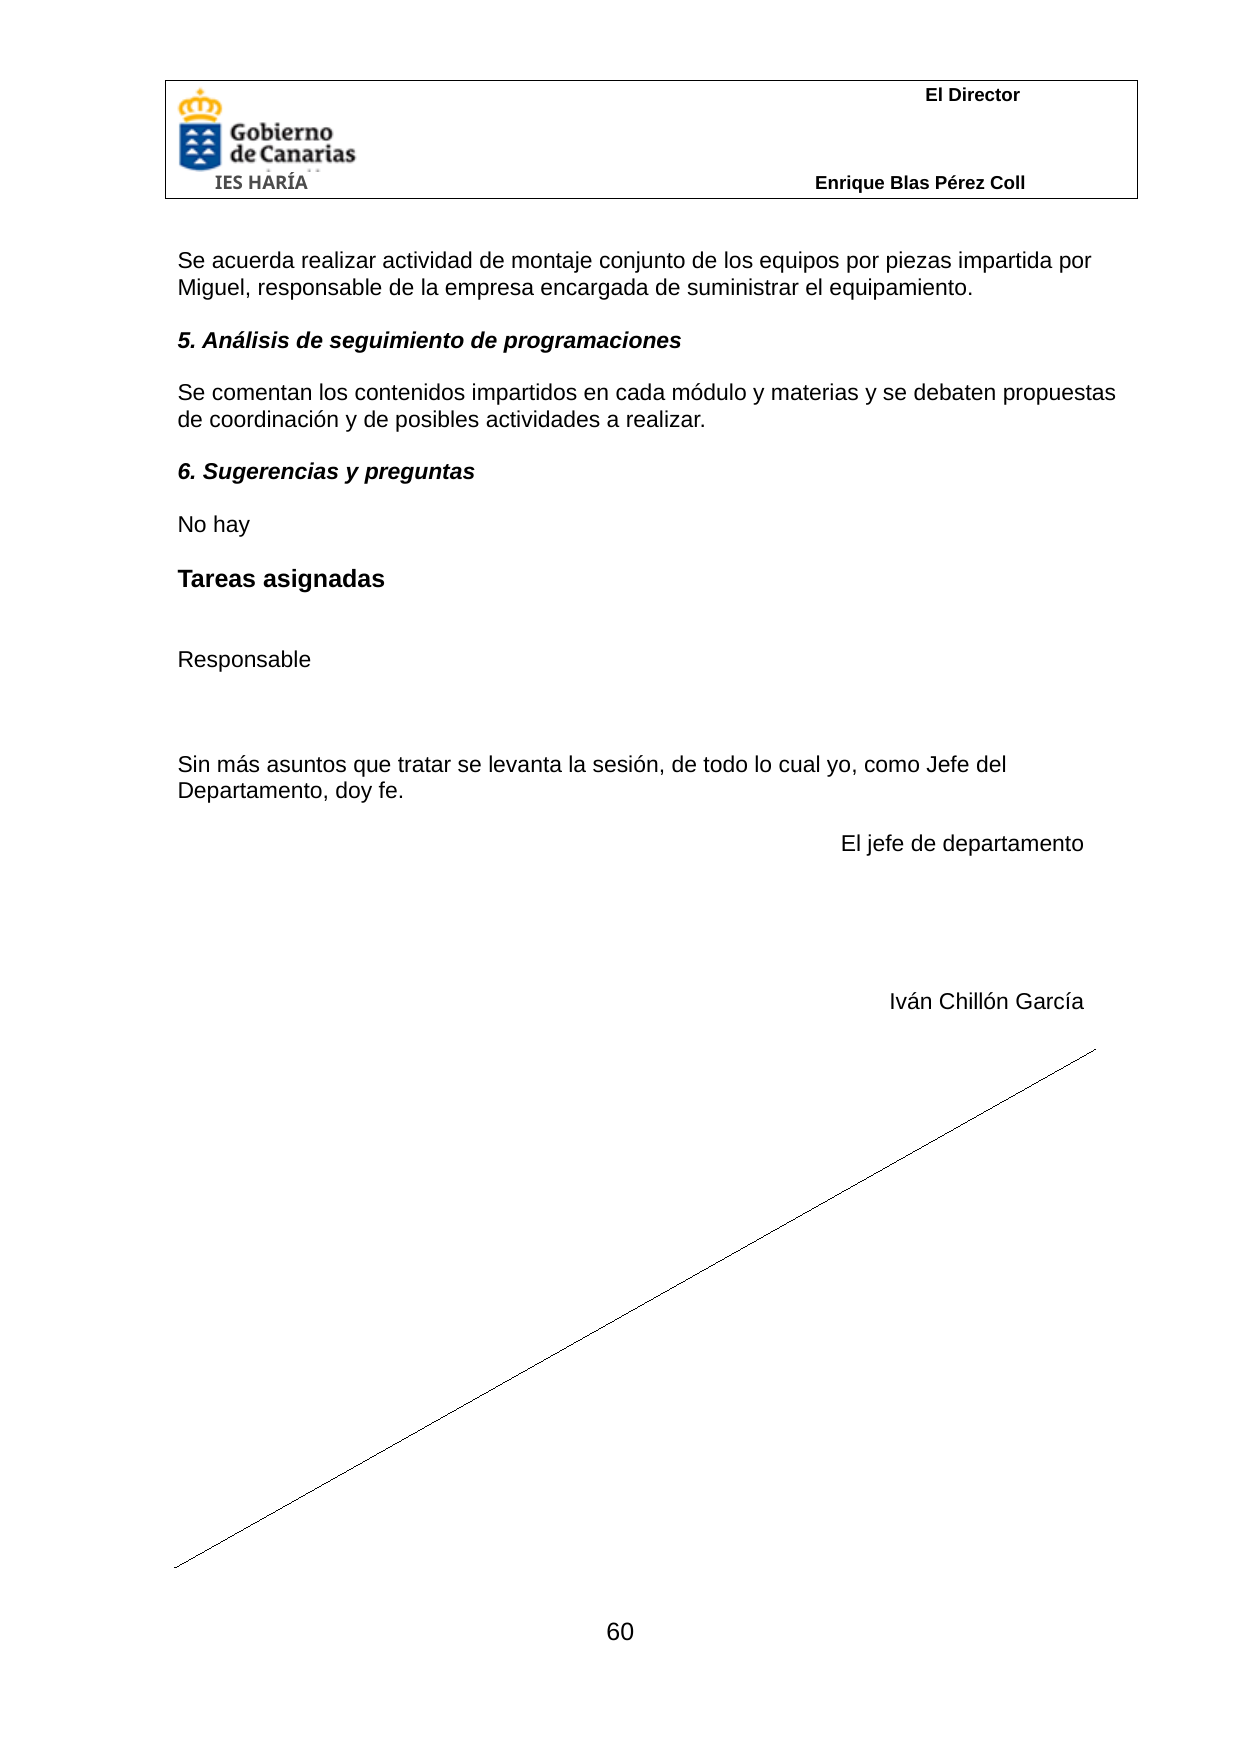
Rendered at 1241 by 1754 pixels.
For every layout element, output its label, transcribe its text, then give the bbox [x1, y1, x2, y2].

text Iván Chillón García [177, 988, 1122, 1015]
text Sin más asuntos que tratar se levanta la sesión, de todo lo cual yo, como Jefe del Departamento, doy fe. [177, 751, 1122, 804]
text Se comentan los contenidos impartidos en cada módulo y materias y se debaten propuestas de coordinación y de posibles actividades a realizar. [177, 379, 1122, 432]
subtitle 5. Análisis de seguimiento de programaciones [177, 327, 1122, 353]
text Se acuerda realizar actividad de montaje conjunto de los equipos por piezas impartida por Miguel, responsable de la empresa encargada de suministrar el equipamiento. [177, 247, 1122, 300]
text No hay [177, 511, 1122, 537]
text El jefe de departamento [177, 830, 1122, 857]
picture [173, 85, 359, 172]
subtitle Tareas asignadas [177, 564, 1122, 592]
text Responsable [177, 646, 1122, 672]
subtitle 6. Sugerencias y preguntas [177, 458, 1122, 485]
